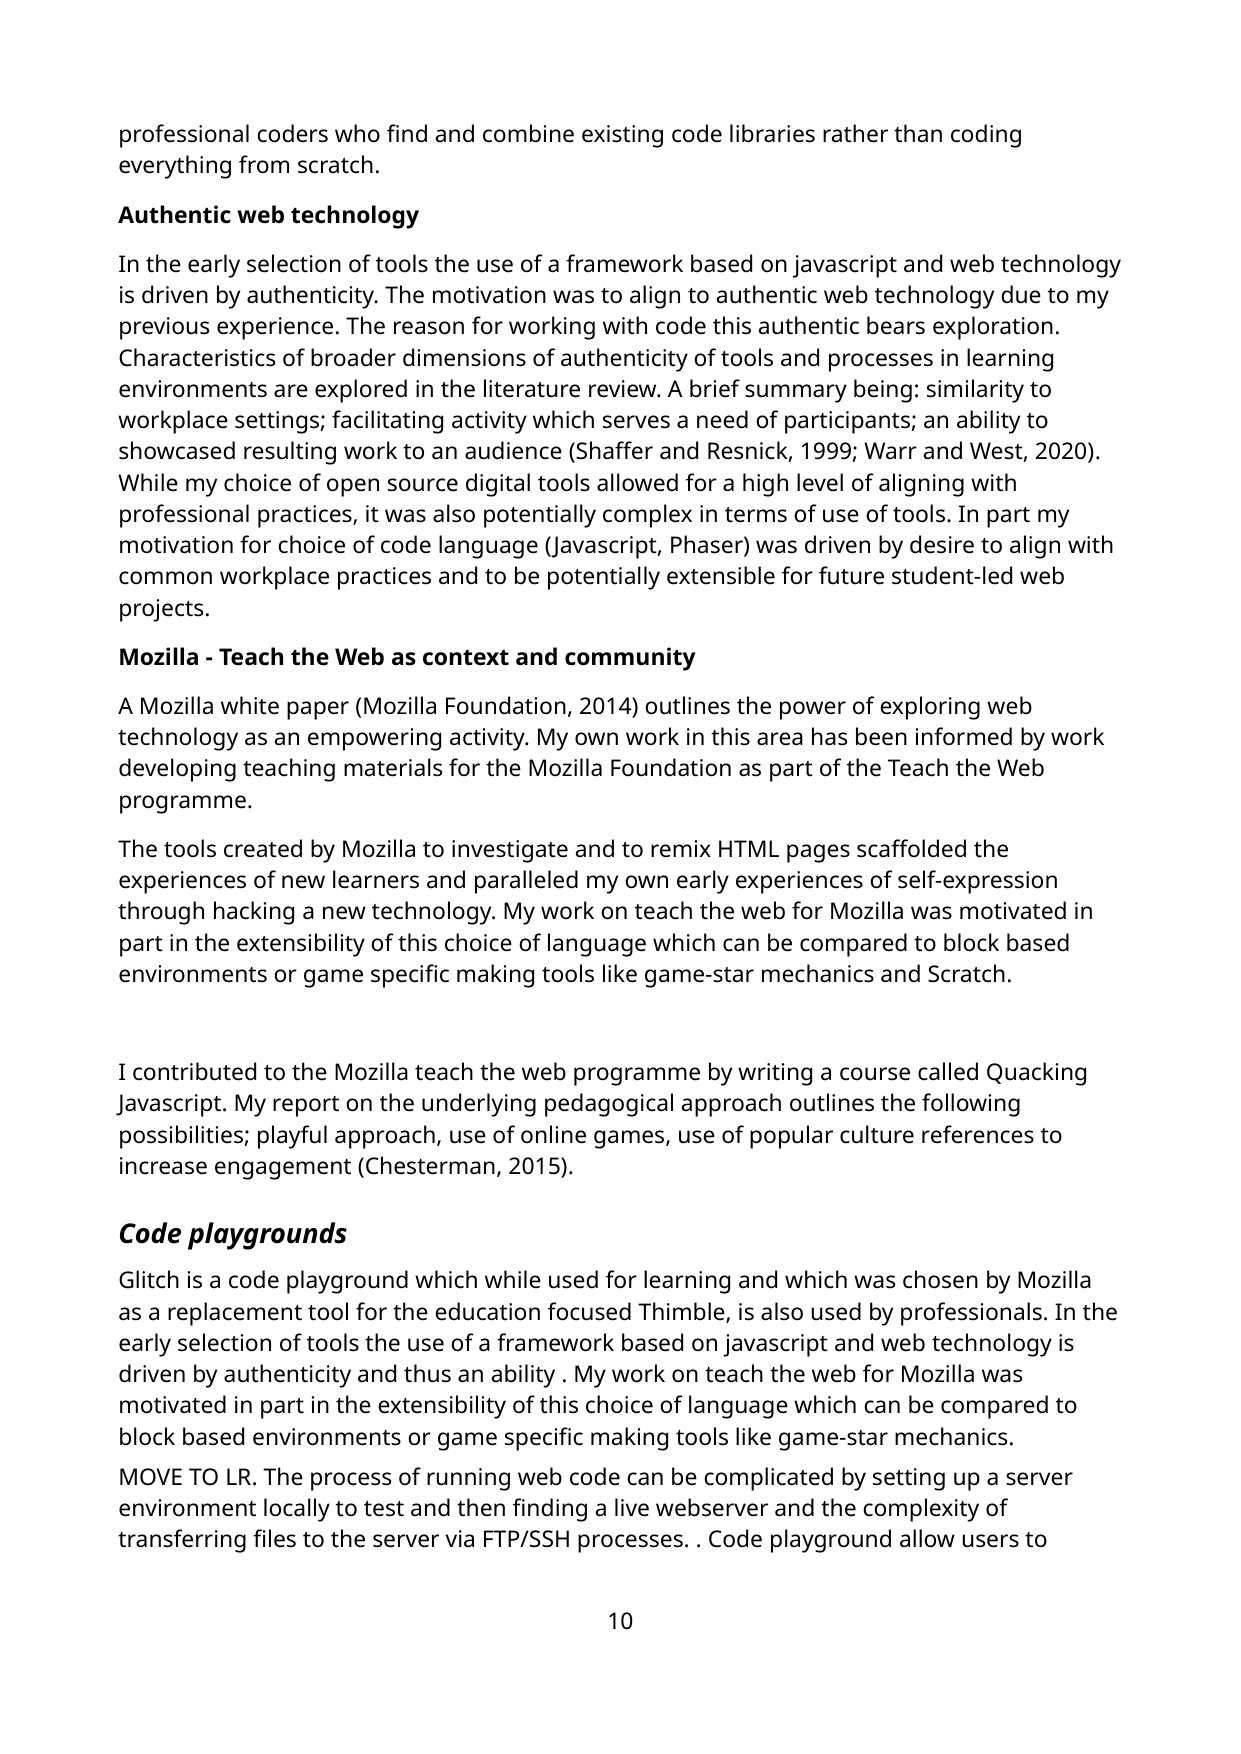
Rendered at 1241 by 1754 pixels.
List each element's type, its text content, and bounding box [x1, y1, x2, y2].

text Mozilla - Teach the Web as context and community [118, 641, 1122, 672]
text I contributed to the Mozilla teach the web programme by writing a course called Quacking Javascript. My report on the underlying pedagogical approach outlines the following possibilities; playful approach, use of online games, use of popular culture references to increase engagement (Chesterman, 2015). [118, 1056, 1122, 1181]
text MOVE TO LR. The process of running web code can be complicated by setting up a server environment locally to test and then finding a live webserver and the complexity of transferring files to the server via FTP/SSH processes. . Code playground allow users to [118, 1461, 1122, 1554]
text A Mozilla white paper (Mozilla Foundation, 2014) outlines the power of exploring web technology as an empowering activity. My own work in this area has been informed by work developing teaching materials for the Mozilla Foundation as part of the Teach the Web programme. [118, 690, 1122, 815]
text professional coders who find and combine existing code libraries rather than coding everything from scratch. [118, 118, 1122, 181]
text The tools created by Mozilla to investigate and to remix HTML pages scaffolded the experiences of new learners and paralleled my own early experiences of self-expression through hacking a new technology. My work on teach the web for Mozilla was motivated in part in the extensibility of this choice of language which can be compared to block based environments or game specific making tools like game-star mechanics and Scratch. [118, 833, 1122, 989]
subtitle Code playgrounds [118, 1215, 1122, 1252]
text In the early selection of tools the use of a framework based on javascript and web technology is driven by authenticity. The motivation was to align to authentic web technology due to my previous experience. The reason for working with code this authentic bears exploration. Characteristics of broader dimensions of authenticity of tools and processes in learning environments are explored in the literature review. A brief summary being: similarity to workplace settings; facilitating activity which serves a need of participants; an ability to showcased resulting work to an audience (Shaffer and Resnick, 1999; Warr and West, 2020). While my choice of open source digital tools allowed for a high level of aligning with professional practices, it was also potentially complex in terms of use of tools. In part my motivation for choice of code language (Javascript, Phaser) was driven by desire to align with common workplace practices and to be potentially extensible for future student-led web projects. [118, 248, 1122, 623]
text Glitch is a code playground which while used for learning and which was chosen by Mozilla as a replacement tool for the education focused Thimble, is also used by professionals. In the early selection of tools the use of a framework based on javascript and web technology is driven by authenticity and thus an ability . My work on teach the web for Mozilla was motivated in part in the extensibility of this choice of language which can be compared to block based environments or game specific making tools like game-star mechanics. [118, 1264, 1122, 1452]
text Authentic web technology [118, 198, 1122, 230]
